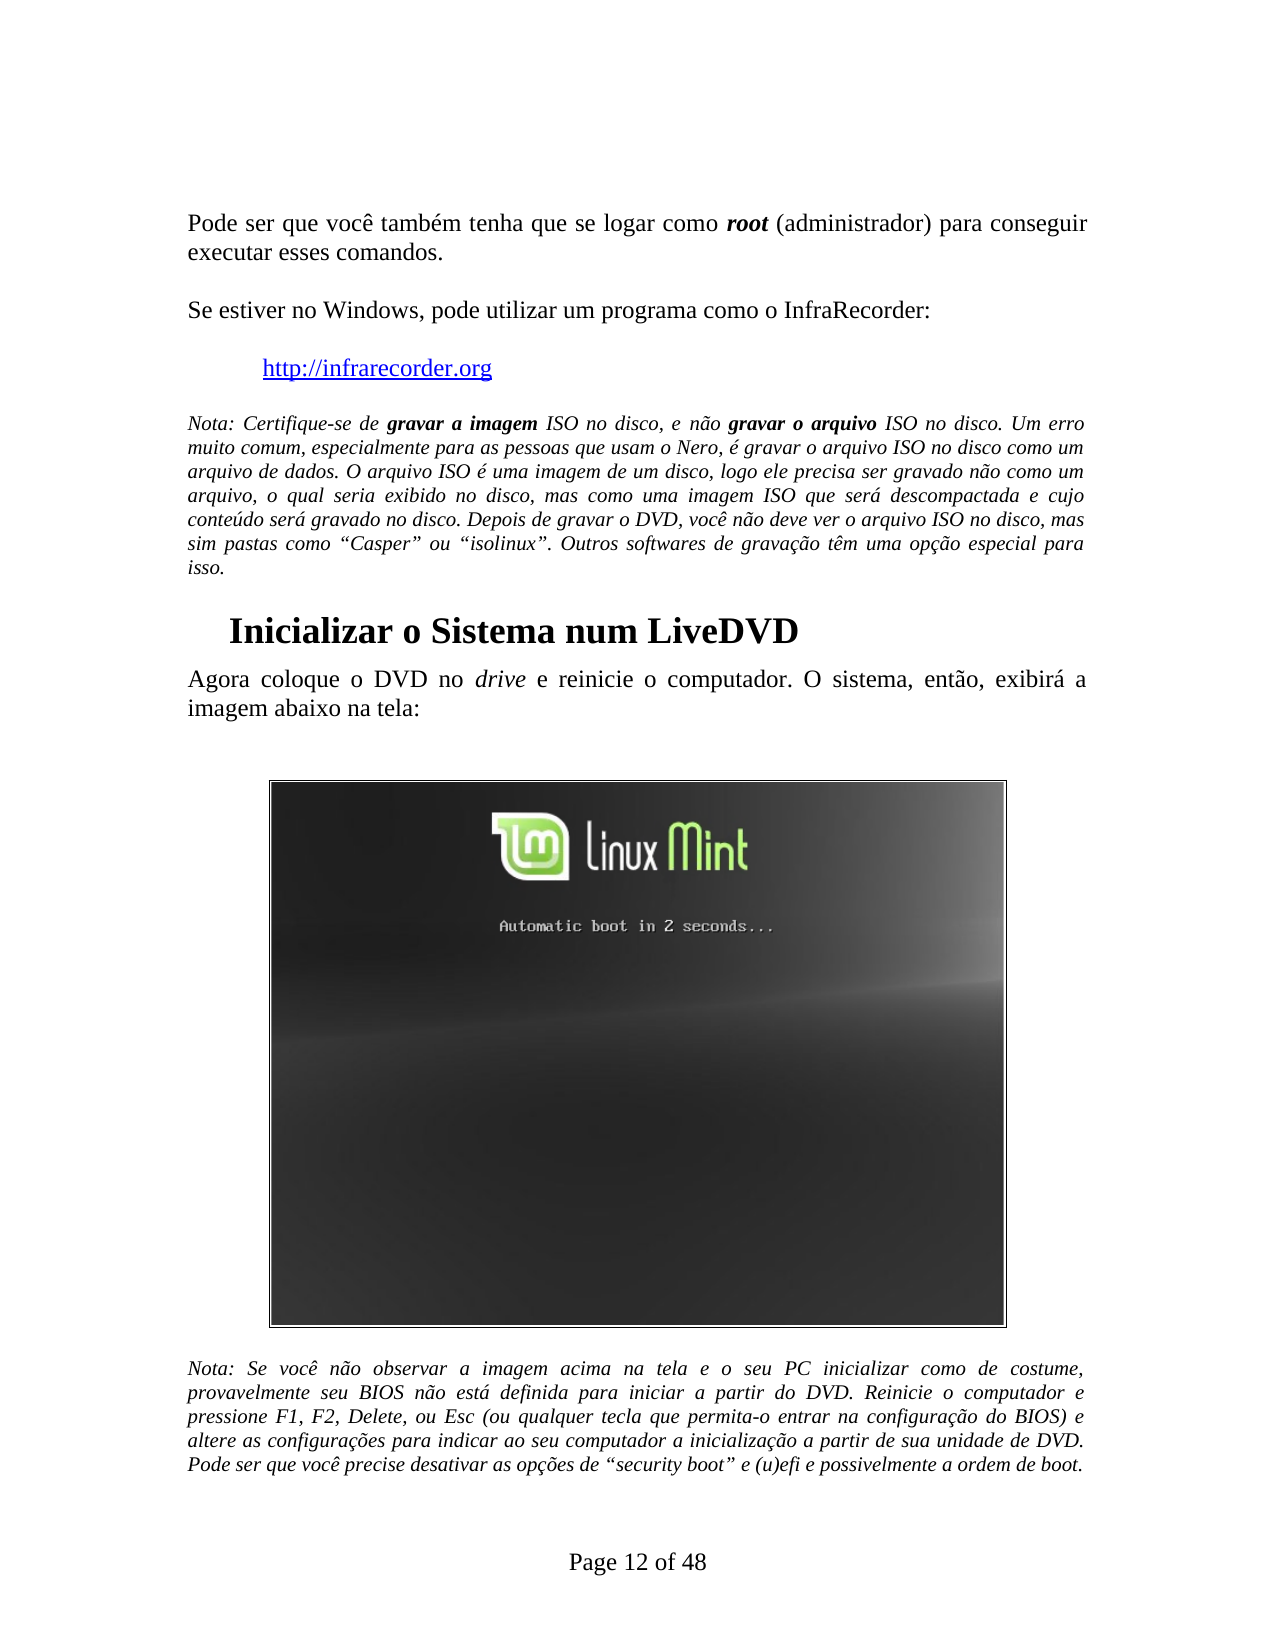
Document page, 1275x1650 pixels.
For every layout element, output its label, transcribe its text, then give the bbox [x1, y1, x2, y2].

text Nota: Se você não observar a imagem acima na tela e o seu PC inicializar como de costume, provavelmente seu BIOS não está definida para iniciar a partir do DVD. Reinicie o computador e pressione F1, F2, Delete, ou Esc (ou qualquer tecla que permita-o entrar na configuração do BIOS) e altere as configurações para indicar ao seu computador a inicialização a partir de sua unidade de DVD. Pode ser que você precise desativar as opções de “security boot” e (u)efi e possivelmente a ordem de boot. [187, 1356, 1087, 1476]
text http://infrarecorder.org [187, 353, 1087, 382]
text Pode ser que você também tenha que se logar como root (administrador) para conseguir executar esses comandos. [187, 208, 1087, 266]
subtitle Inicializar o Sistema num LiveDVD [187, 608, 1087, 652]
text Se estiver no Windows, pode utilizar um programa como o InfraRecorder: [187, 295, 1087, 324]
picture [271, 782, 1004, 1325]
text Agora coloque o DVD no drive e reinicie o computador. O sistema, então, exibirá a imagem abaixo na tela: [187, 664, 1087, 722]
text Nota: Certifique-se de gravar a imagem ISO no disco, e não gravar o arquivo ISO no disco. Um erro muito comum, especialmente para as pessoas que usam o Nero, é gravar o arquivo ISO no disco como um arquivo de dados. O arquivo ISO é uma imagem de um disco, logo ele precisa ser gravado não como um arquivo, o qual seria exibido no disco, mas como uma imagem ISO que será descompactada e cujo conteúdo será gravado no disco. Depois de gravar o DVD, você não deve ver o arquivo ISO no disco, mas sim pastas como “Casper” ou “isolinux”. Outros softwares de gravação têm uma opção especial para isso. [187, 411, 1087, 579]
